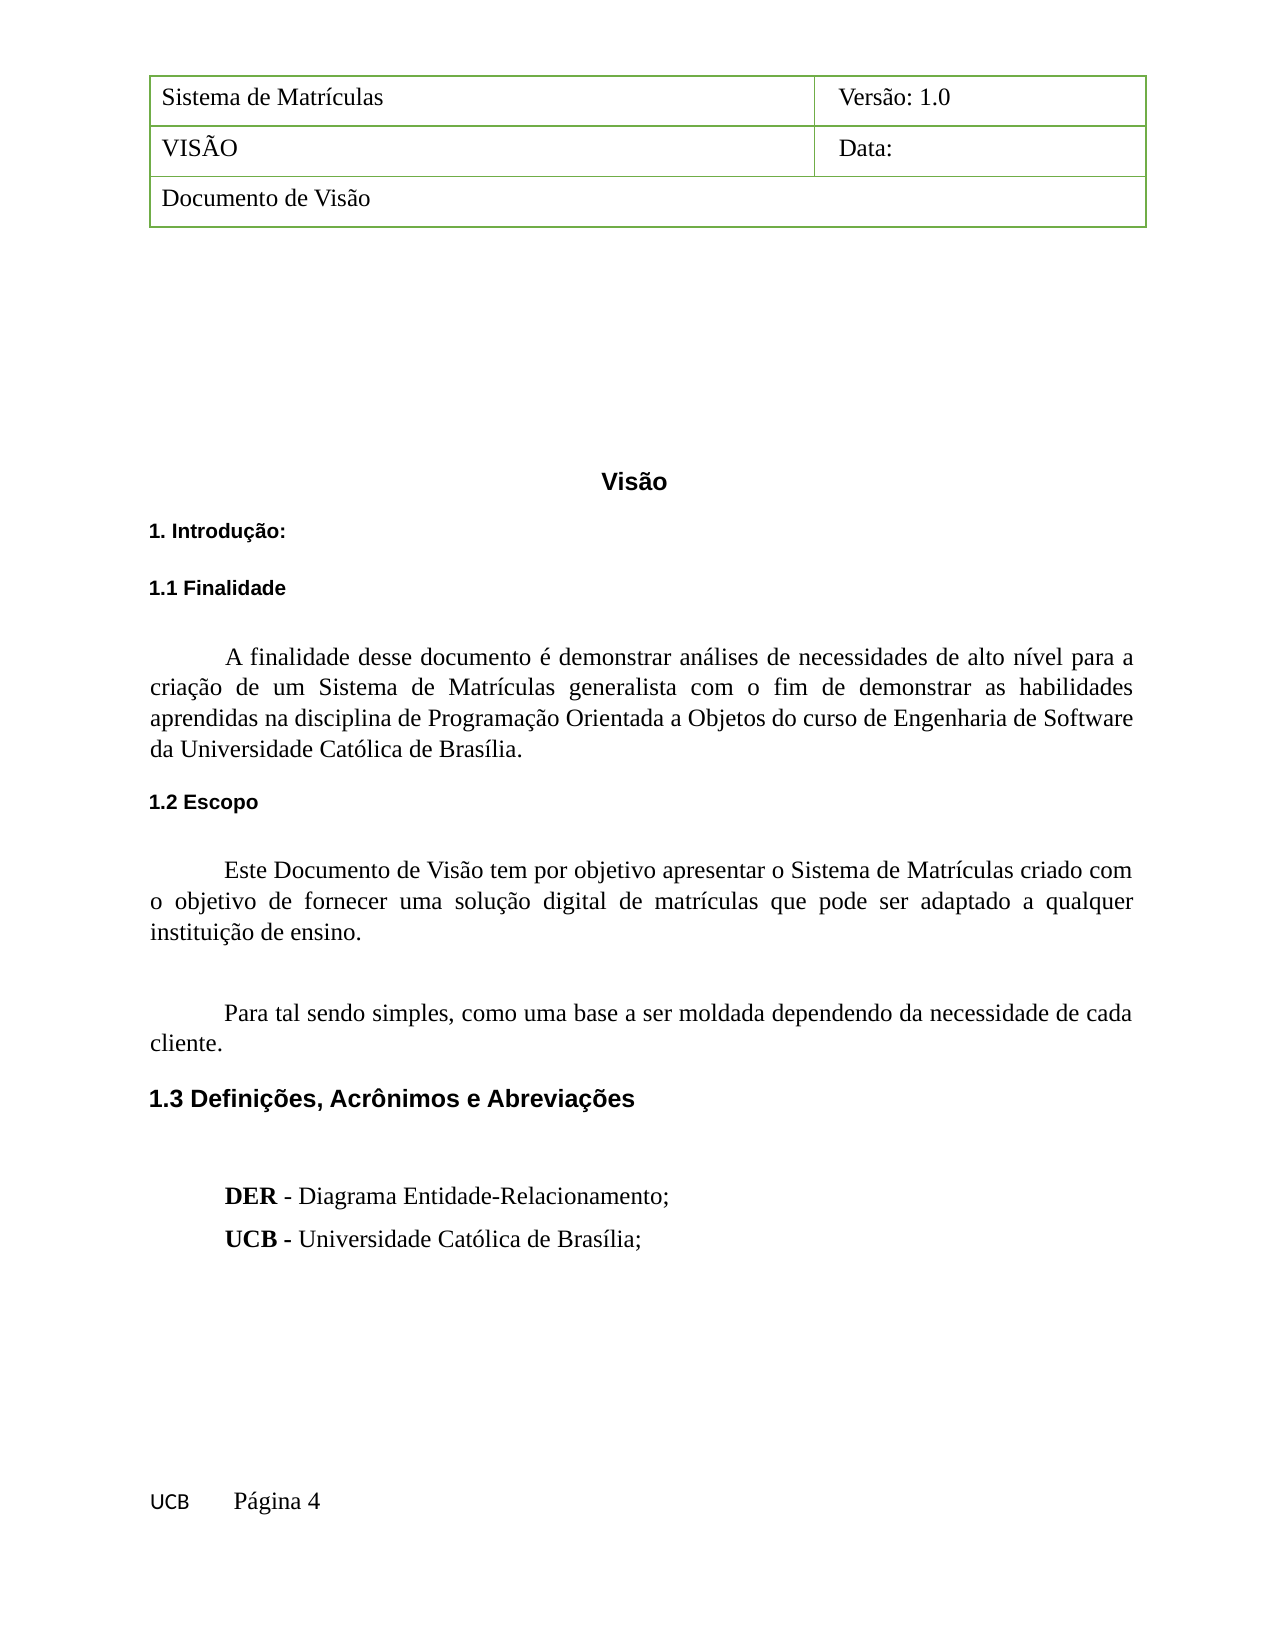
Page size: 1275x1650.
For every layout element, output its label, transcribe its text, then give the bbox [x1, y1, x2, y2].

text DER - Diagrama Entidade-Relacionamento; [224, 1181, 1134, 1210]
text A finalidade desse documento é demonstrar análises de necessidades de alto nível para a criação de um Sistema de Matrículas generalista com o fim de demonstrar as habilidades aprendidas na disciplina de Programação Orientada a Objetos do curso de Engenharia de Software da Universidade Católica de Brasília. [150, 642, 1134, 762]
subtitle 1. Introdução: [148, 519, 1134, 543]
subtitle 1.1 Finalidade [148, 575, 1134, 599]
text Este Documento de Visão tem por objetivo apresentar o Sistema de Matrículas criado com o objetivo de fornecer uma solução digital de matrículas que pode ser adaptado a qualquer instituição de ensino. [150, 856, 1134, 946]
text 1.3 Definições, Acrônimos e Abreviações [148, 1084, 1134, 1113]
text Para tal sendo simples, como uma base a ser moldada dependendo da necessidade de cada cliente. [150, 998, 1134, 1057]
text UCB - Universidade Católica de Brasília; [224, 1224, 688, 1253]
subtitle Visão [150, 467, 1125, 495]
subtitle 1.2 Escopo [148, 789, 1134, 813]
